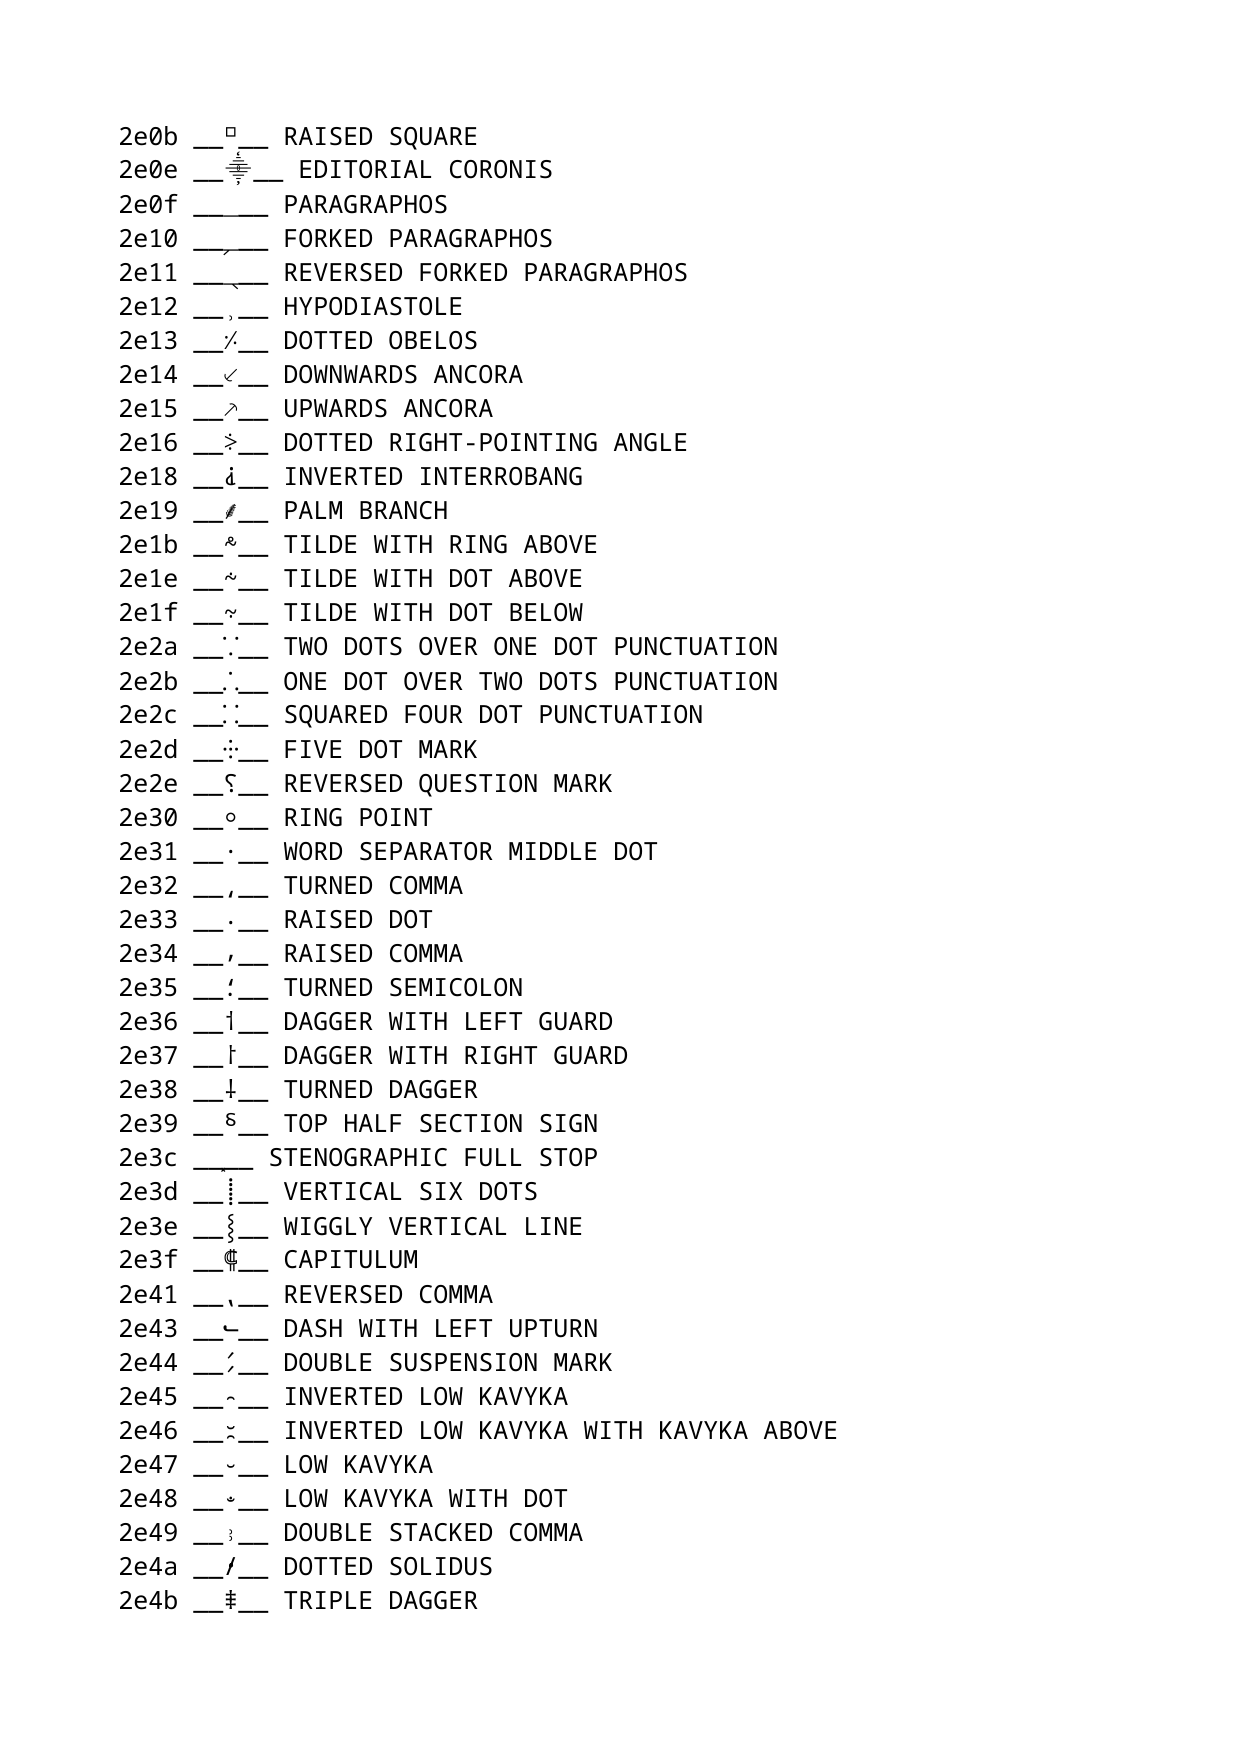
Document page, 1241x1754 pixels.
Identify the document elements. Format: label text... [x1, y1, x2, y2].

text 2e43 __⹃__ DASH WITH LEFT UPTURN [118, 1310, 1122, 1344]
text 2e1f __⸟__ TILDE WITH DOT BELOW [118, 595, 1122, 629]
text 2e14 __⸔__ DOWNWARDS ANCORA [118, 357, 1122, 391]
text 2e15 __⸕__ UPWARDS ANCORA [118, 391, 1122, 425]
text 2e2b __⸫__ ONE DOT OVER TWO DOTS PUNCTUATION [118, 663, 1122, 697]
text 2e1e __⸞__ TILDE WITH DOT ABOVE [118, 561, 1122, 595]
text 2e3c __⸼__ STENOGRAPHIC FULL STOP [118, 1140, 1122, 1174]
text 2e3e __⸾__ WIGGLY VERTICAL LINE [118, 1208, 1122, 1242]
text 2e10 __⸐__ FORKED PARAGRAPHOS [118, 220, 1122, 254]
text 2e3d __⸽__ VERTICAL SIX DOTS [118, 1174, 1122, 1208]
text 2e39 __⸹__ TOP HALF SECTION SIGN [118, 1106, 1122, 1140]
text 2e18 __⸘__ INVERTED INTERROBANG [118, 459, 1122, 493]
text 2e46 __⹆__ INVERTED LOW KAVYKA WITH KAVYKA ABOVE [118, 1412, 1122, 1447]
text 2e0f __⸏__ PARAGRAPHOS [118, 186, 1122, 220]
text 2e0b __⸋__ RAISED SQUARE [118, 118, 1122, 152]
text 2e4a __⹊__ DOTTED SOLIDUS [118, 1549, 1122, 1583]
text 2e2e __⸮__ REVERSED QUESTION MARK [118, 765, 1122, 799]
text 2e35 __⸵__ TURNED SEMICOLON [118, 970, 1122, 1004]
text 2e48 __⹈__ LOW KAVYKA WITH DOT [118, 1481, 1122, 1515]
text 2e1b __⸛__ TILDE WITH RING ABOVE [118, 527, 1122, 561]
text 2e34 __⸴__ RAISED COMMA [118, 936, 1122, 970]
text 2e37 __⸷__ DAGGER WITH RIGHT GUARD [118, 1038, 1122, 1072]
text 2e33 __⸳__ RAISED DOT [118, 902, 1122, 936]
text 2e11 __⸑__ REVERSED FORKED PARAGRAPHOS [118, 254, 1122, 288]
text 2e38 __⸸__ TURNED DAGGER [118, 1072, 1122, 1106]
text 2e32 __⸲__ TURNED COMMA [118, 867, 1122, 902]
text 2e2a __⸪__ TWO DOTS OVER ONE DOT PUNCTUATION [118, 629, 1122, 663]
text 2e41 __⹁__ REVERSED COMMA [118, 1276, 1122, 1310]
text 2e3f __⸿__ CAPITULUM [118, 1242, 1122, 1276]
text 2e0e __⸎__ EDITORIAL CORONIS [118, 152, 1122, 186]
text 2e16 __⸖__ DOTTED RIGHT-POINTING ANGLE [118, 425, 1122, 459]
text 2e36 __⸶__ DAGGER WITH LEFT GUARD [118, 1004, 1122, 1038]
text 2e2c __⸬__ SQUARED FOUR DOT PUNCTUATION [118, 697, 1122, 731]
text 2e31 __⸱__ WORD SEPARATOR MIDDLE DOT [118, 833, 1122, 867]
text 2e19 __⸙__ PALM BRANCH [118, 493, 1122, 527]
text 2e49 __⹉__ DOUBLE STACKED COMMA [118, 1515, 1122, 1549]
text 2e45 __⹅__ INVERTED LOW KAVYKA [118, 1378, 1122, 1412]
text 2e47 __⹇__ LOW KAVYKA [118, 1447, 1122, 1481]
text 2e44 __⹄__ DOUBLE SUSPENSION MARK [118, 1344, 1122, 1378]
text 2e12 __⸒__ HYPODIASTOLE [118, 288, 1122, 322]
text 2e13 __⸓__ DOTTED OBELOS [118, 322, 1122, 357]
text 2e4b __⹋__ TRIPLE DAGGER [118, 1583, 1122, 1617]
text 2e2d __⸭__ FIVE DOT MARK [118, 731, 1122, 765]
text 2e30 __⸰__ RING POINT [118, 799, 1122, 833]
